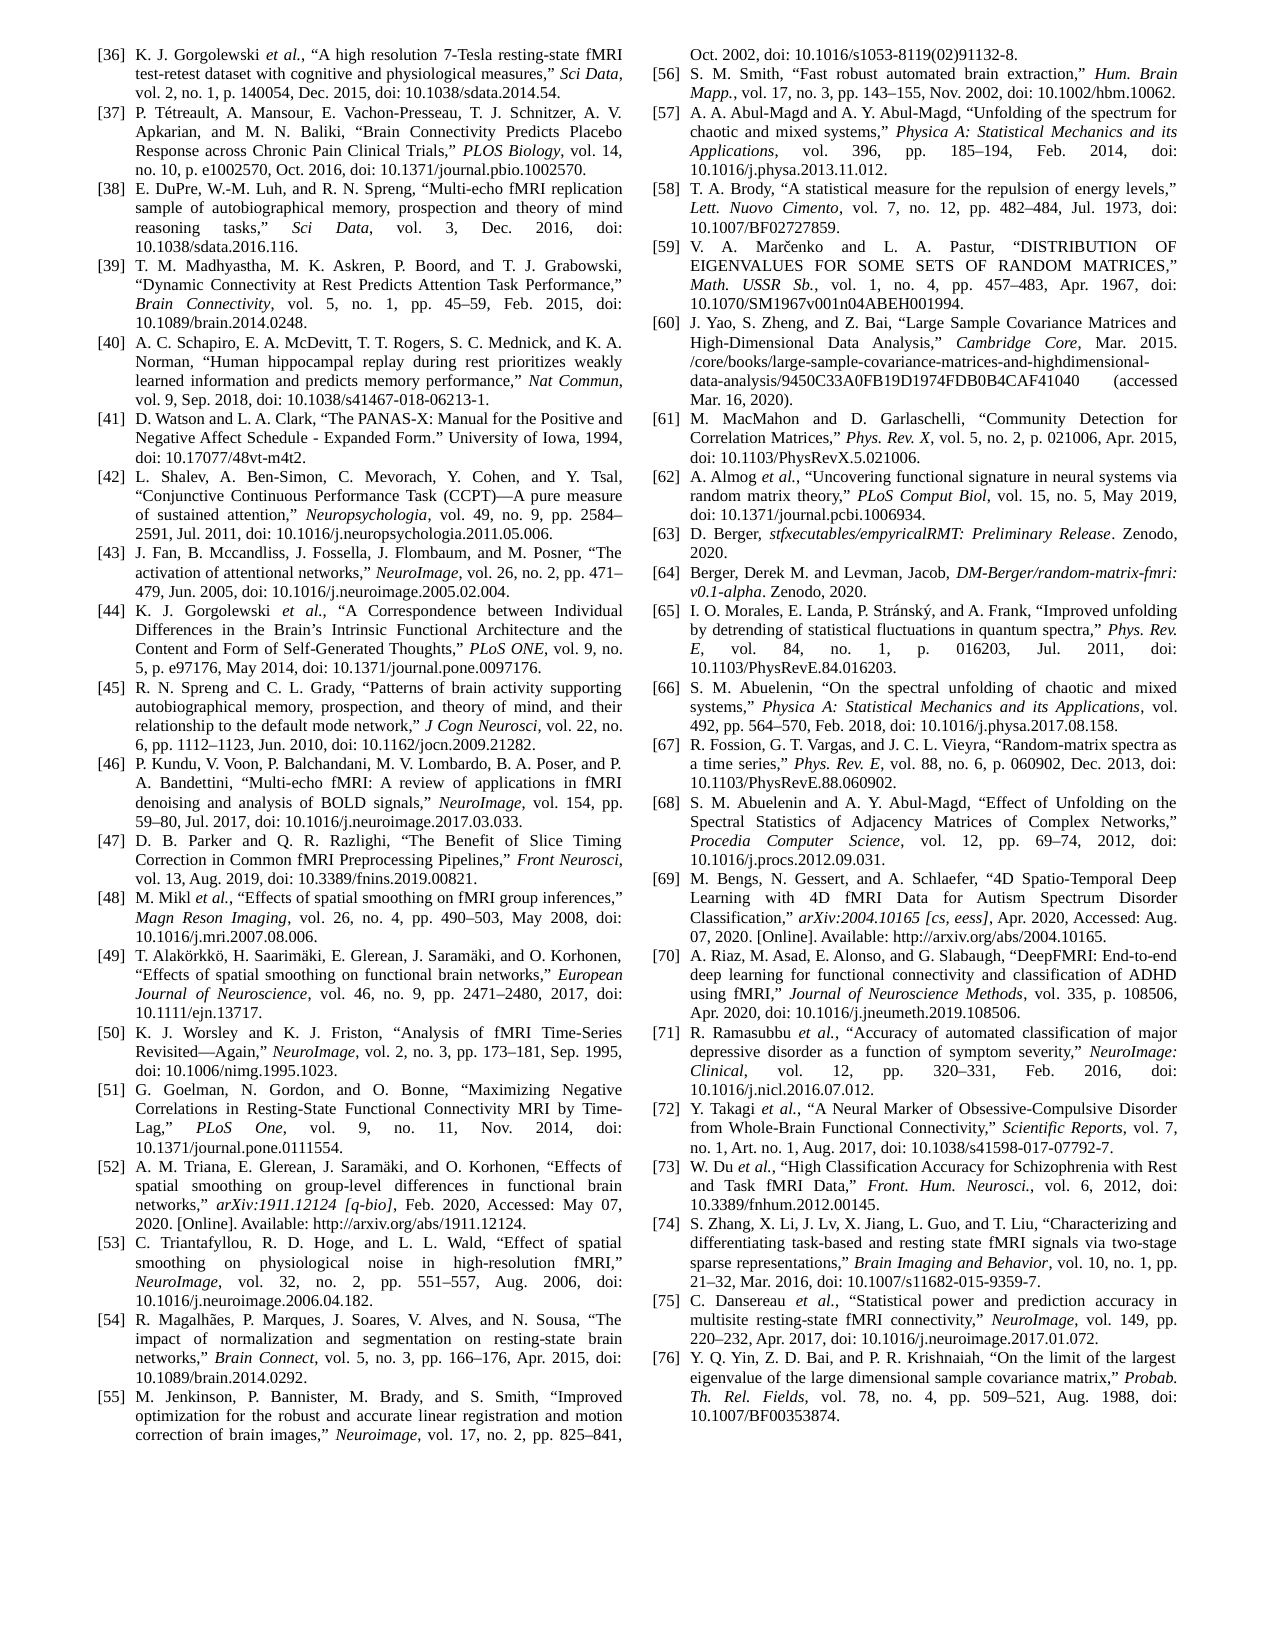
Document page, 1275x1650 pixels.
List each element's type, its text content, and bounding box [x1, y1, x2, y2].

text [57] A. A. Abul-Magd and A. Y. Abul-Magd, “Unfolding of the spectrum for chaotic and mixed systems,” Physica A: Statistical Mechanics and its Applications, vol. 396, pp. 185–194, Feb. 2014, doi: 10.1016/j.physa.2013.11.012. [652, 102, 1178, 179]
text [48] M. Mikl et al., “Effects of spatial smoothing on fMRI group inferences,” Magn Reson Imaging, vol. 26, no. 4, pp. 490–503, May 2008, doi: 10.1016/j.mri.2007.08.006. [97, 888, 623, 946]
text [72] Y. Takagi et al., “A Neural Marker of Obsessive-Compulsive Disorder from Whole-Brain Functional Connectivity,” Scientific Reports, vol. 7, no. 1, Art. no. 1, Aug. 2017, doi: 10.1038/s41598-017-07792-7. [652, 1099, 1178, 1157]
text [73] W. Du et al., “High Classification Accuracy for Schizophrenia with Rest and Task fMRI Data,” Front. Hum. Neurosci., vol. 6, 2012, doi: 10.3389/fnhum.2012.00145. [652, 1157, 1178, 1214]
text [49] T. Alakörkkö, H. Saarimäki, E. Glerean, J. Saramäki, and O. Korhonen, “Effects of spatial smoothing on functional brain networks,” European Journal of Neuroscience, vol. 46, no. 9, pp. 2471–2480, 2017, doi: 10.1111/ejn.13717. [97, 946, 623, 1022]
text [42] L. Shalev, A. Ben-Simon, C. Mevorach, Y. Cohen, and Y. Tsal, “Conjunctive Continuous Performance Task (CCPT)—A pure measure of sustained attention,” Neuropsychologia, vol. 49, no. 9, pp. 2584–2591, Jul. 2011, doi: 10.1016/j.neuropsychologia.2011.05.006. [97, 467, 623, 543]
text [65] I. O. Morales, E. Landa, P. Stránský, and A. Frank, “Improved unfolding by detrending of statistical fluctuations in quantum spectra,” Phys. Rev. E, vol. 84, no. 1, p. 016203, Jul. 2011, doi: 10.1103/PhysRevE.84.016203. [652, 601, 1178, 677]
text [64] Berger, Derek M. and Levman, Jacob, DM-Berger/random-matrix-fmri: v0.1-alpha. Zenodo, 2020. [652, 562, 1178, 601]
text [68] S. M. Abuelenin and A. Y. Abul-Magd, “Effect of Unfolding on the Spectral Statistics of Adjacency Matrices of Complex Networks,” Procedia Computer Science, vol. 12, pp. 69–74, 2012, doi: 10.1016/j.procs.2012.09.031. [652, 792, 1178, 869]
text [46] P. Kundu, V. Voon, P. Balchandani, M. V. Lombardo, B. A. Poser, and P. A. Bandettini, “Multi-echo fMRI: A review of applications in fMRI denoising and analysis of BOLD signals,” NeuroImage, vol. 154, pp. 59–80, Jul. 2017, doi: 10.1016/j.neuroimage.2017.03.033. [97, 754, 623, 831]
text [62] A. Almog et al., “Uncovering functional signature in neural systems via random matrix theory,” PLoS Comput Biol, vol. 15, no. 5, May 2019, doi: 10.1371/journal.pcbi.1006934. [652, 467, 1178, 524]
text [43] J. Fan, B. Mccandliss, J. Fossella, J. Flombaum, and M. Posner, “The activation of attentional networks,” NeuroImage, vol. 26, no. 2, pp. 471–479, Jun. 2005, doi: 10.1016/j.neuroimage.2005.02.004. [97, 543, 623, 601]
text [40] A. C. Schapiro, E. A. McDevitt, T. T. Rogers, S. C. Mednick, and K. A. Norman, “Human hippocampal replay during rest prioritizes weakly learned information and predicts memory performance,” Nat Commun, vol. 9, Sep. 2018, doi: 10.1038/s41467-018-06213-1. [97, 332, 623, 409]
text [63] D. Berger, stfxecutables/empyricalRMT: Preliminary Release. Zenodo, 2020. [652, 524, 1178, 562]
text [55] M. Jenkinson, P. Bannister, M. Brady, and S. Smith, “Improved optimization for the robust and accurate linear registration and motion correction of brain images,” Neuroimage, vol. 17, no. 2, pp. 825–841, [97, 1387, 623, 1444]
text [41] D. Watson and L. A. Clark, “The PANAS-X: Manual for the Positive and Negative Affect Schedule - Expanded Form.” University of Iowa, 1994, doi: 10.17077/48vt-m4t2. [97, 409, 623, 467]
text [37] P. Tétreault, A. Mansour, E. Vachon-Presseau, T. J. Schnitzer, A. V. Apkarian, and M. N. Baliki, “Brain Connectivity Predicts Placebo Response across Chronic Pain Clinical Trials,” PLOS Biology, vol. 14, no. 10, p. e1002570, Oct. 2016, doi: 10.1371/journal.pbio.1002570. [97, 102, 623, 179]
text [58] T. A. Brody, “A statistical measure for the repulsion of energy levels,” Lett. Nuovo Cimento, vol. 7, no. 12, pp. 482–484, Jul. 1973, doi: 10.1007/BF02727859. [652, 179, 1178, 237]
text [44] K. J. Gorgolewski et al., “A Correspondence between Individual Differences in the Brain’s Intrinsic Functional Architecture and the Content and Form of Self-Generated Thoughts,” PLoS ONE, vol. 9, no. 5, p. e97176, May 2014, doi: 10.1371/journal.pone.0097176. [97, 601, 623, 677]
text [61] M. MacMahon and D. Garlaschelli, “Community Detection for Correlation Matrices,” Phys. Rev. X, vol. 5, no. 2, p. 021006, Apr. 2015, doi: 10.1103/PhysRevX.5.021006. [652, 409, 1178, 467]
text [51] G. Goelman, N. Gordon, and O. Bonne, “Maximizing Negative Correlations in Resting-State Functional Connectivity MRI by Time-Lag,” PLoS One, vol. 9, no. 11, Nov. 2014, doi: 10.1371/journal.pone.0111554. [97, 1080, 623, 1157]
text [60] J. Yao, S. Zheng, and Z. Bai, “Large Sample Covariance Matrices and High-Dimensional Data Analysis,” Cambridge Core, Mar. 2015. /core/books/large-sample-covariance-matrices-and-highdimensional-data-analysis/9450C33A0FB19D1974FDB0B4CAF41040 (accessed Mar. 16, 2020). [652, 313, 1178, 409]
text [47] D. B. Parker and Q. R. Razlighi, “The Benefit of Slice Timing Correction in Common fMRI Preprocessing Pipelines,” Front Neurosci, vol. 13, Aug. 2019, doi: 10.3389/fnins.2019.00821. [97, 831, 623, 888]
text [70] A. Riaz, M. Asad, E. Alonso, and G. Slabaugh, “DeepFMRI: End-to-end deep learning for functional connectivity and classification of ADHD using fMRI,” Journal of Neuroscience Methods, vol. 335, p. 108506, Apr. 2020, doi: 10.1016/j.jneumeth.2019.108506. [652, 946, 1178, 1022]
text [71] R. Ramasubbu et al., “Accuracy of automated classification of major depressive disorder as a function of symptom severity,” NeuroImage: Clinical, vol. 12, pp. 320–331, Feb. 2016, doi: 10.1016/j.nicl.2016.07.012. [652, 1022, 1178, 1099]
text [56] S. M. Smith, “Fast robust automated brain extraction,” Hum. Brain Mapp., vol. 17, no. 3, pp. 143–155, Nov. 2002, doi: 10.1002/hbm.10062. [652, 64, 1178, 102]
text [38] E. DuPre, W.-M. Luh, and R. N. Spreng, “Multi-echo fMRI replication sample of autobiographical memory, prospection and theory of mind reasoning tasks,” Sci Data, vol. 3, Dec. 2016, doi: 10.1038/sdata.2016.116. [97, 179, 623, 256]
text [74] S. Zhang, X. Li, J. Lv, X. Jiang, L. Guo, and T. Liu, “Characterizing and differentiating task-based and resting state fMRI signals via two-stage sparse representations,” Brain Imaging and Behavior, vol. 10, no. 1, pp. 21–32, Mar. 2016, doi: 10.1007/s11682-015-9359-7. [652, 1214, 1178, 1291]
text [59] V. A. Marčenko and L. A. Pastur, “DISTRIBUTION OF EIGENVALUES FOR SOME SETS OF RANDOM MATRICES,” Math. USSR Sb., vol. 1, no. 4, pp. 457–483, Apr. 1967, doi: 10.1070/SM1967v001n04ABEH001994. [652, 237, 1178, 313]
text [39] T. M. Madhyastha, M. K. Askren, P. Boord, and T. J. Grabowski, “Dynamic Connectivity at Rest Predicts Attention Task Performance,” Brain Connectivity, vol. 5, no. 1, pp. 45–59, Feb. 2015, doi: 10.1089/brain.2014.0248. [97, 256, 623, 332]
text [54] R. Magalhães, P. Marques, J. Soares, V. Alves, and N. Sousa, “The impact of normalization and segmentation on resting-state brain networks,” Brain Connect, vol. 5, no. 3, pp. 166–176, Apr. 2015, doi: 10.1089/brain.2014.0292. [97, 1310, 623, 1387]
text [69] M. Bengs, N. Gessert, and A. Schlaefer, “4D Spatio-Temporal Deep Learning with 4D fMRI Data for Autism Spectrum Disorder Classification,” arXiv:2004.10165 [cs, eess], Apr. 2020, Accessed: Aug. 07, 2020. [Online]. Available: http://arxiv.org/abs/2004.10165. [652, 869, 1178, 946]
text [76] Y. Q. Yin, Z. D. Bai, and P. R. Krishnaiah, “On the limit of the largest eigenvalue of the large dimensional sample covariance matrix,” Probab. Th. Rel. Fields, vol. 78, no. 4, pp. 509–521, Aug. 1988, doi: 10.1007/BF00353874. [652, 1348, 1178, 1425]
text [45] R. N. Spreng and C. L. Grady, “Patterns of brain activity supporting autobiographical memory, prospection, and theory of mind, and their relationship to the default mode network,” J Cogn Neurosci, vol. 22, no. 6, pp. 1112–1123, Jun. 2010, doi: 10.1162/jocn.2009.21282. [97, 677, 623, 754]
text [50] K. J. Worsley and K. J. Friston, “Analysis of fMRI Time-Series Revisited—Again,” NeuroImage, vol. 2, no. 3, pp. 173–181, Sep. 1995, doi: 10.1006/nimg.1995.1023. [97, 1022, 623, 1080]
text [75] C. Dansereau et al., “Statistical power and prediction accuracy in multisite resting-state fMRI connectivity,” NeuroImage, vol. 149, pp. 220–232, Apr. 2017, doi: 10.1016/j.neuroimage.2017.01.072. [652, 1291, 1178, 1348]
text [67] R. Fossion, G. T. Vargas, and J. C. L. Vieyra, “Random-matrix spectra as a time series,” Phys. Rev. E, vol. 88, no. 6, p. 060902, Dec. 2013, doi: 10.1103/PhysRevE.88.060902. [652, 735, 1178, 792]
text Oct. 2002, doi: 10.1016/s1053-8119(02)91132-8. [652, 45, 1178, 64]
text [66] S. M. Abuelenin, “On the spectral unfolding of chaotic and mixed systems,” Physica A: Statistical Mechanics and its Applications, vol. 492, pp. 564–570, Feb. 2018, doi: 10.1016/j.physa.2017.08.158. [652, 677, 1178, 735]
text [52] A. M. Triana, E. Glerean, J. Saramäki, and O. Korhonen, “Effects of spatial smoothing on group-level differences in functional brain networks,” arXiv:1911.12124 [q-bio], Feb. 2020, Accessed: May 07, 2020. [Online]. Available: http://arxiv.org/abs/1911.12124. [97, 1157, 623, 1233]
text [53] C. Triantafyllou, R. D. Hoge, and L. L. Wald, “Effect of spatial smoothing on physiological noise in high-resolution fMRI,” NeuroImage, vol. 32, no. 2, pp. 551–557, Aug. 2006, doi: 10.1016/j.neuroimage.2006.04.182. [97, 1233, 623, 1310]
text [36] K. J. Gorgolewski et al., “A high resolution 7-Tesla resting-state fMRI test-retest dataset with cognitive and physiological measures,” Sci Data, vol. 2, no. 1, p. 140054, Dec. 2015, doi: 10.1038/sdata.2014.54. [97, 45, 623, 102]
